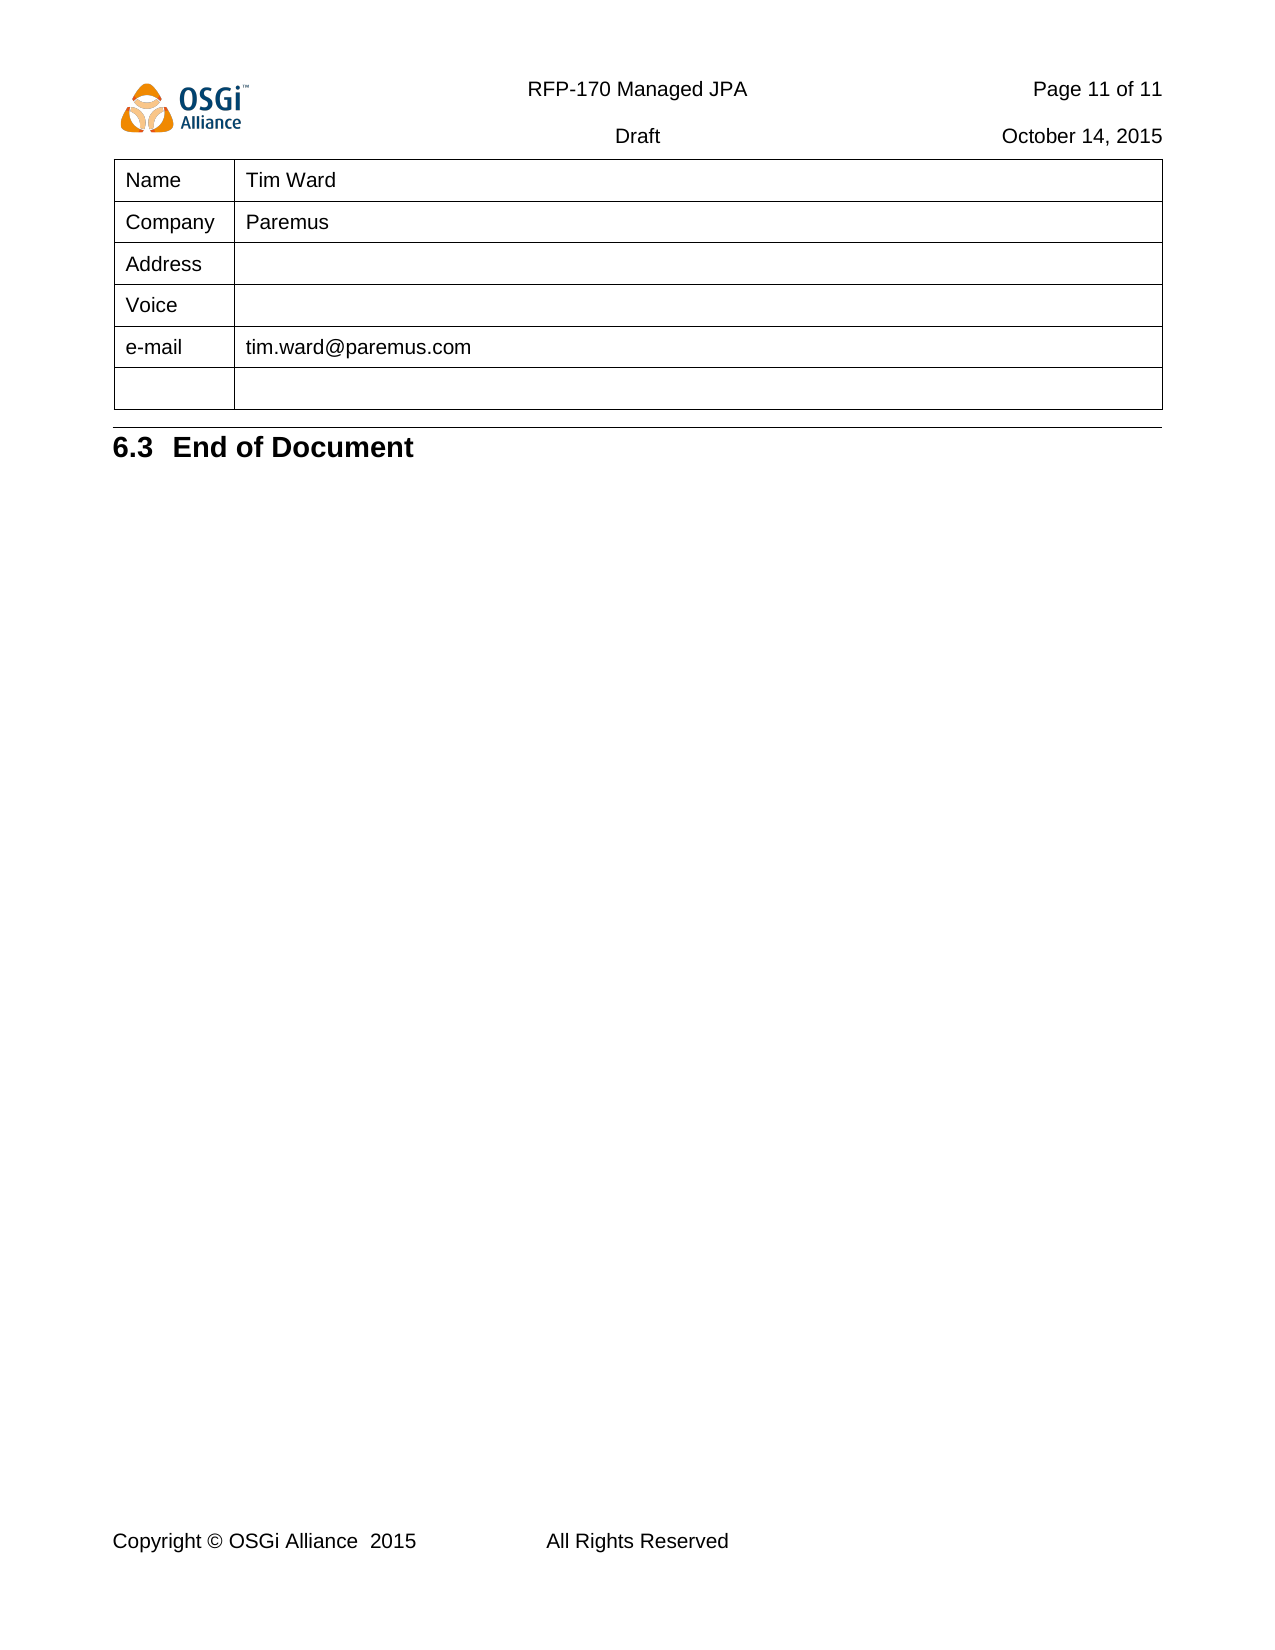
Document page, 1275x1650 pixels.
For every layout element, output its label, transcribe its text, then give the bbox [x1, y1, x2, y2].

table_header Tim Ward [235, 160, 1162, 201]
table_cell [235, 368, 1162, 409]
subtitle End of Document [112, 428, 1162, 463]
table_cell Company [115, 202, 234, 242]
table_cell [235, 285, 1162, 326]
table_cell Address [115, 243, 234, 284]
table_cell Paremus [235, 202, 1162, 242]
table_header Name [115, 160, 234, 201]
table_cell [115, 368, 234, 409]
table_cell e-mail [115, 327, 234, 367]
table_cell Voice [115, 285, 234, 326]
table_cell [235, 243, 1162, 284]
picture [113, 76, 257, 140]
table_cell tim.ward@paremus.com [235, 327, 1162, 367]
